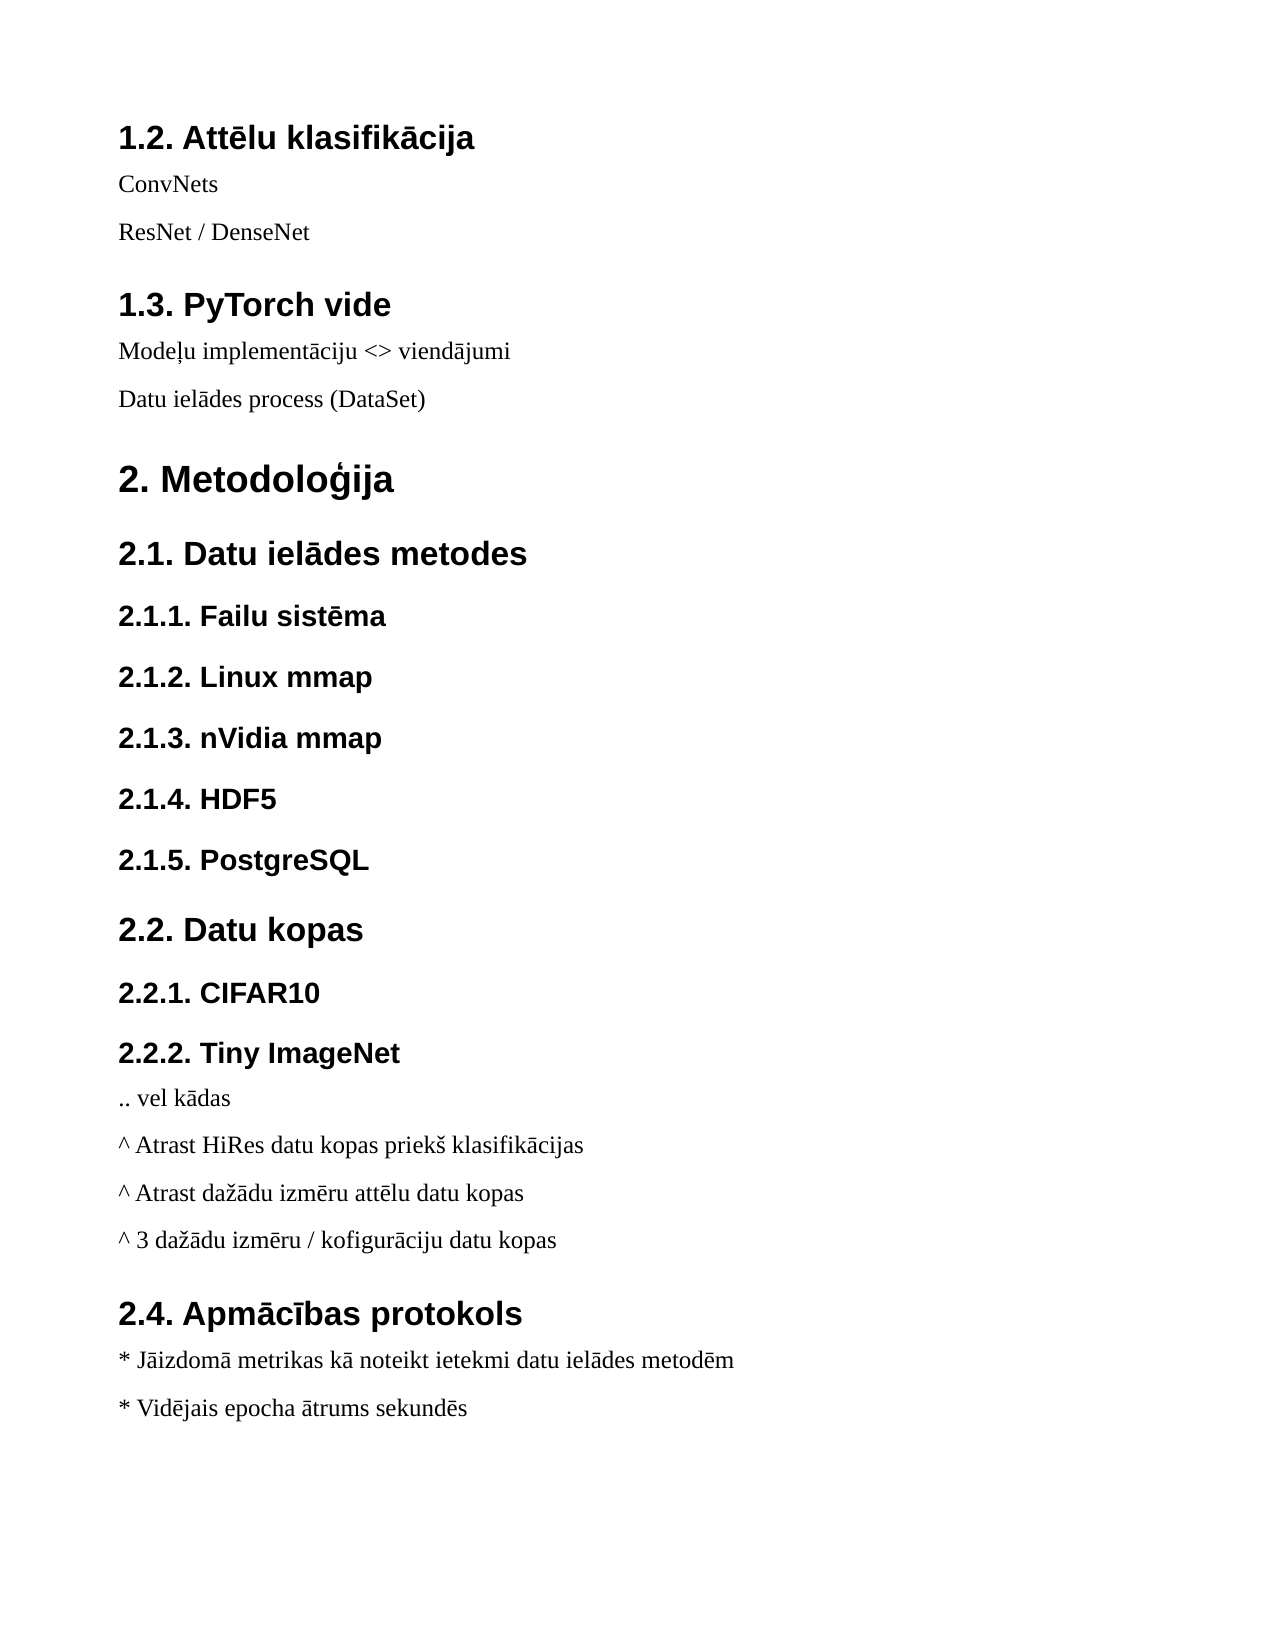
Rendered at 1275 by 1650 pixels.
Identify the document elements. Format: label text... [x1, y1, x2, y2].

subtitle 2.2.1. CIFAR10 [118, 976, 1157, 1009]
subtitle 2.1.2. Linux mmap [118, 660, 1157, 694]
subtitle 2.1.3. nVidia mmap [118, 721, 1157, 755]
subtitle 2.1. Datu ielādes metodes [118, 534, 1157, 572]
text ^ Atrast HiRes datu kopas priekš klasifikācijas [118, 1130, 1157, 1159]
subtitle 2.1.5. PostgreSQL [118, 843, 1157, 876]
text Modeļu implementāciju <> viendājumi [118, 336, 1157, 365]
text ConvNets [118, 169, 1157, 198]
text ^ 3 dažādu izmēru / kofigurāciju datu kopas [118, 1225, 1157, 1254]
text .. vel kādas [118, 1083, 1157, 1111]
subtitle 2.4. Apmācības protokols [118, 1294, 1157, 1332]
text * Jāizdomā metrikas kā noteikt ietekmi datu ielādes metodēm [118, 1345, 1157, 1374]
text * Vidējais epocha ātrums sekundēs [118, 1393, 1157, 1421]
subtitle 2.2. Datu kopas [118, 910, 1157, 948]
subtitle 2.1.1. Failu sistēma [118, 599, 1157, 633]
subtitle 1.3. PyTorch vide [118, 285, 1157, 324]
text ResNet / DenseNet [118, 217, 1157, 246]
text ^ Atrast dažādu izmēru attēlu datu kopas [118, 1178, 1157, 1207]
subtitle 2. Metodoloģija [118, 457, 1157, 500]
subtitle 1.2. Attēlu klasifikācija [118, 118, 1157, 157]
text Datu ielādes process (DataSet) [118, 384, 1157, 413]
subtitle 2.1.4. HDF5 [118, 782, 1157, 816]
subtitle 2.2.2. Tiny ImageNet [118, 1036, 1157, 1070]
